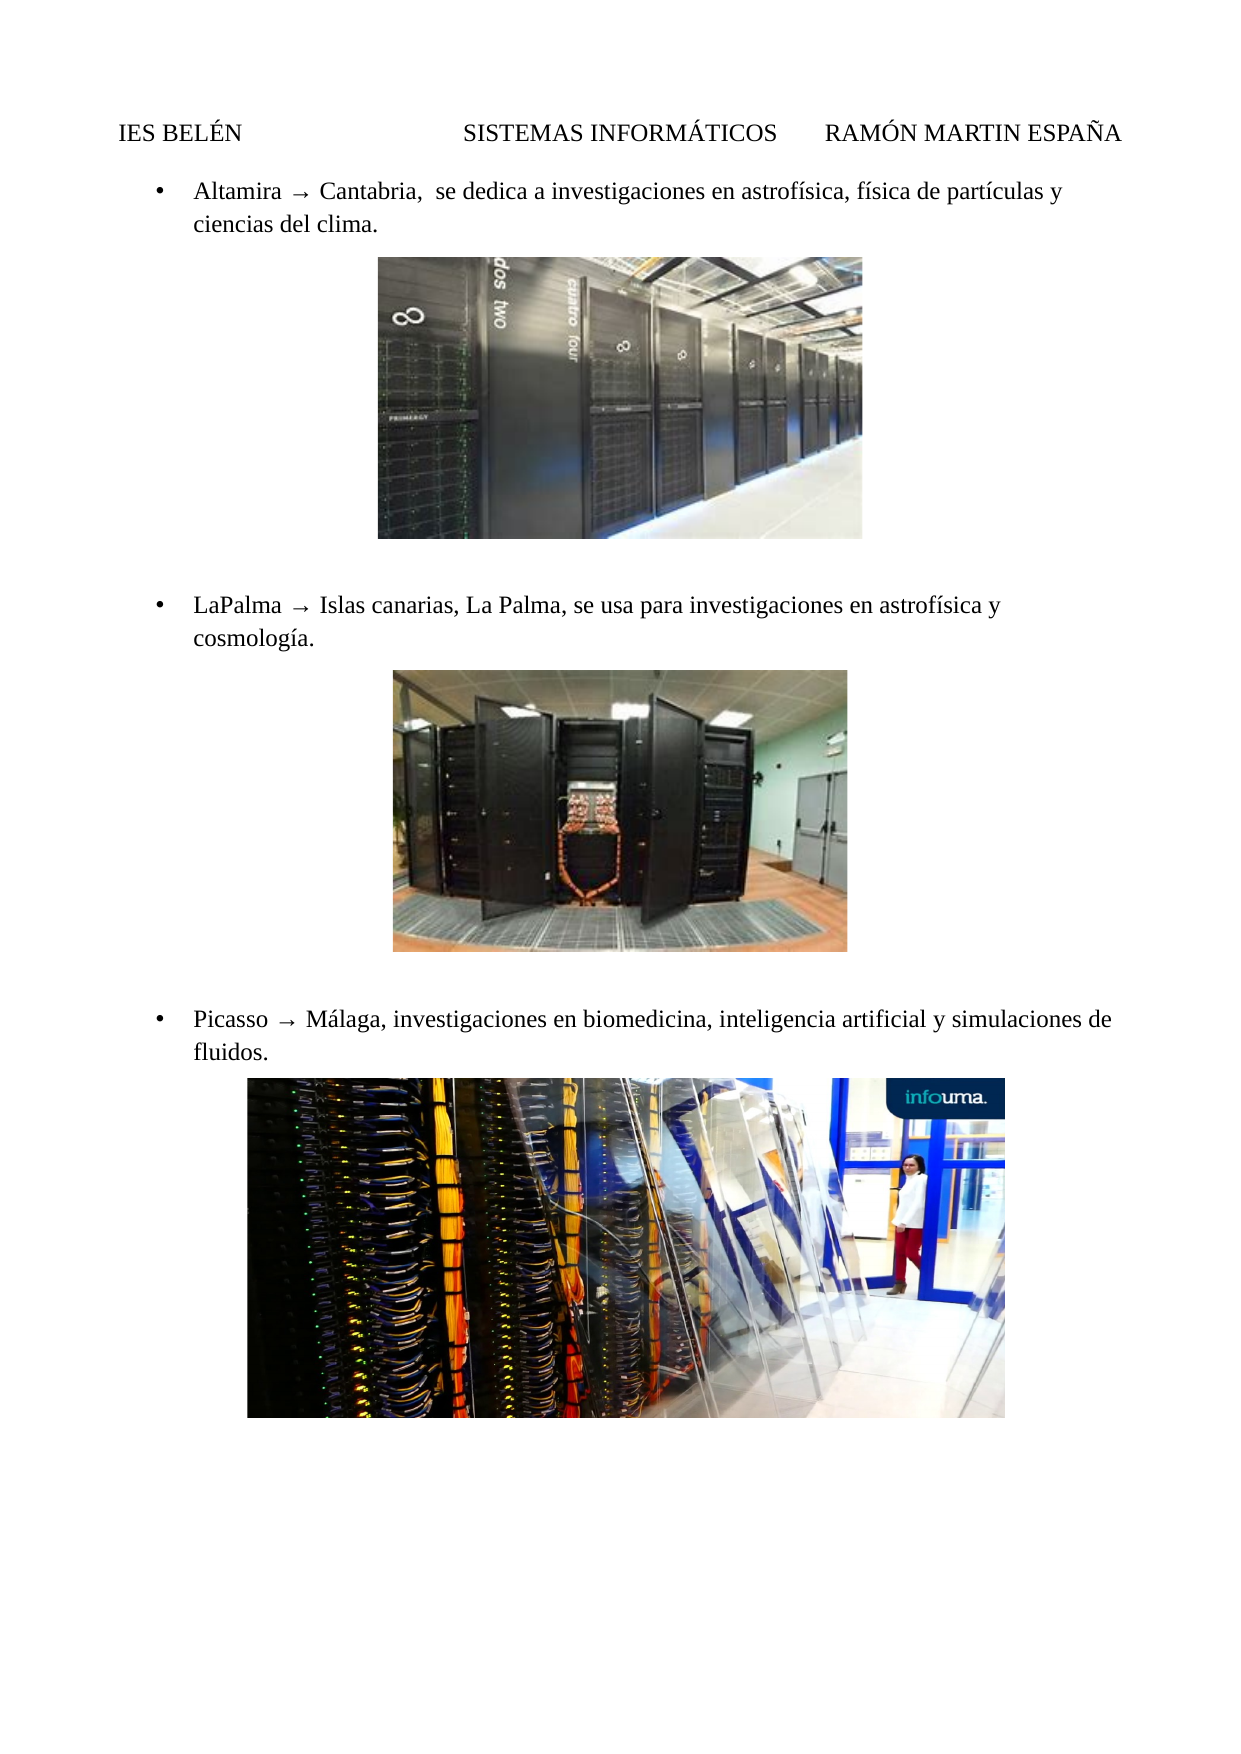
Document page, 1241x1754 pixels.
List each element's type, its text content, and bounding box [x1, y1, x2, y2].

picture [247, 1078, 1005, 1418]
picture [392, 670, 848, 952]
list Altamira → Cantabria, se dedica a investigaciones en astrofísica, física de partículas y ciencias del clima. [156, 176, 1122, 238]
picture [377, 257, 863, 539]
list Picasso → Málaga, investigaciones en biomedicina, inteligencia artificial y simulaciones de fluidos. [156, 1004, 1122, 1066]
list LaPalma → Islas canarias, La Palma, se usa para investigaciones en astrofísica y cosmología. [156, 590, 1122, 652]
